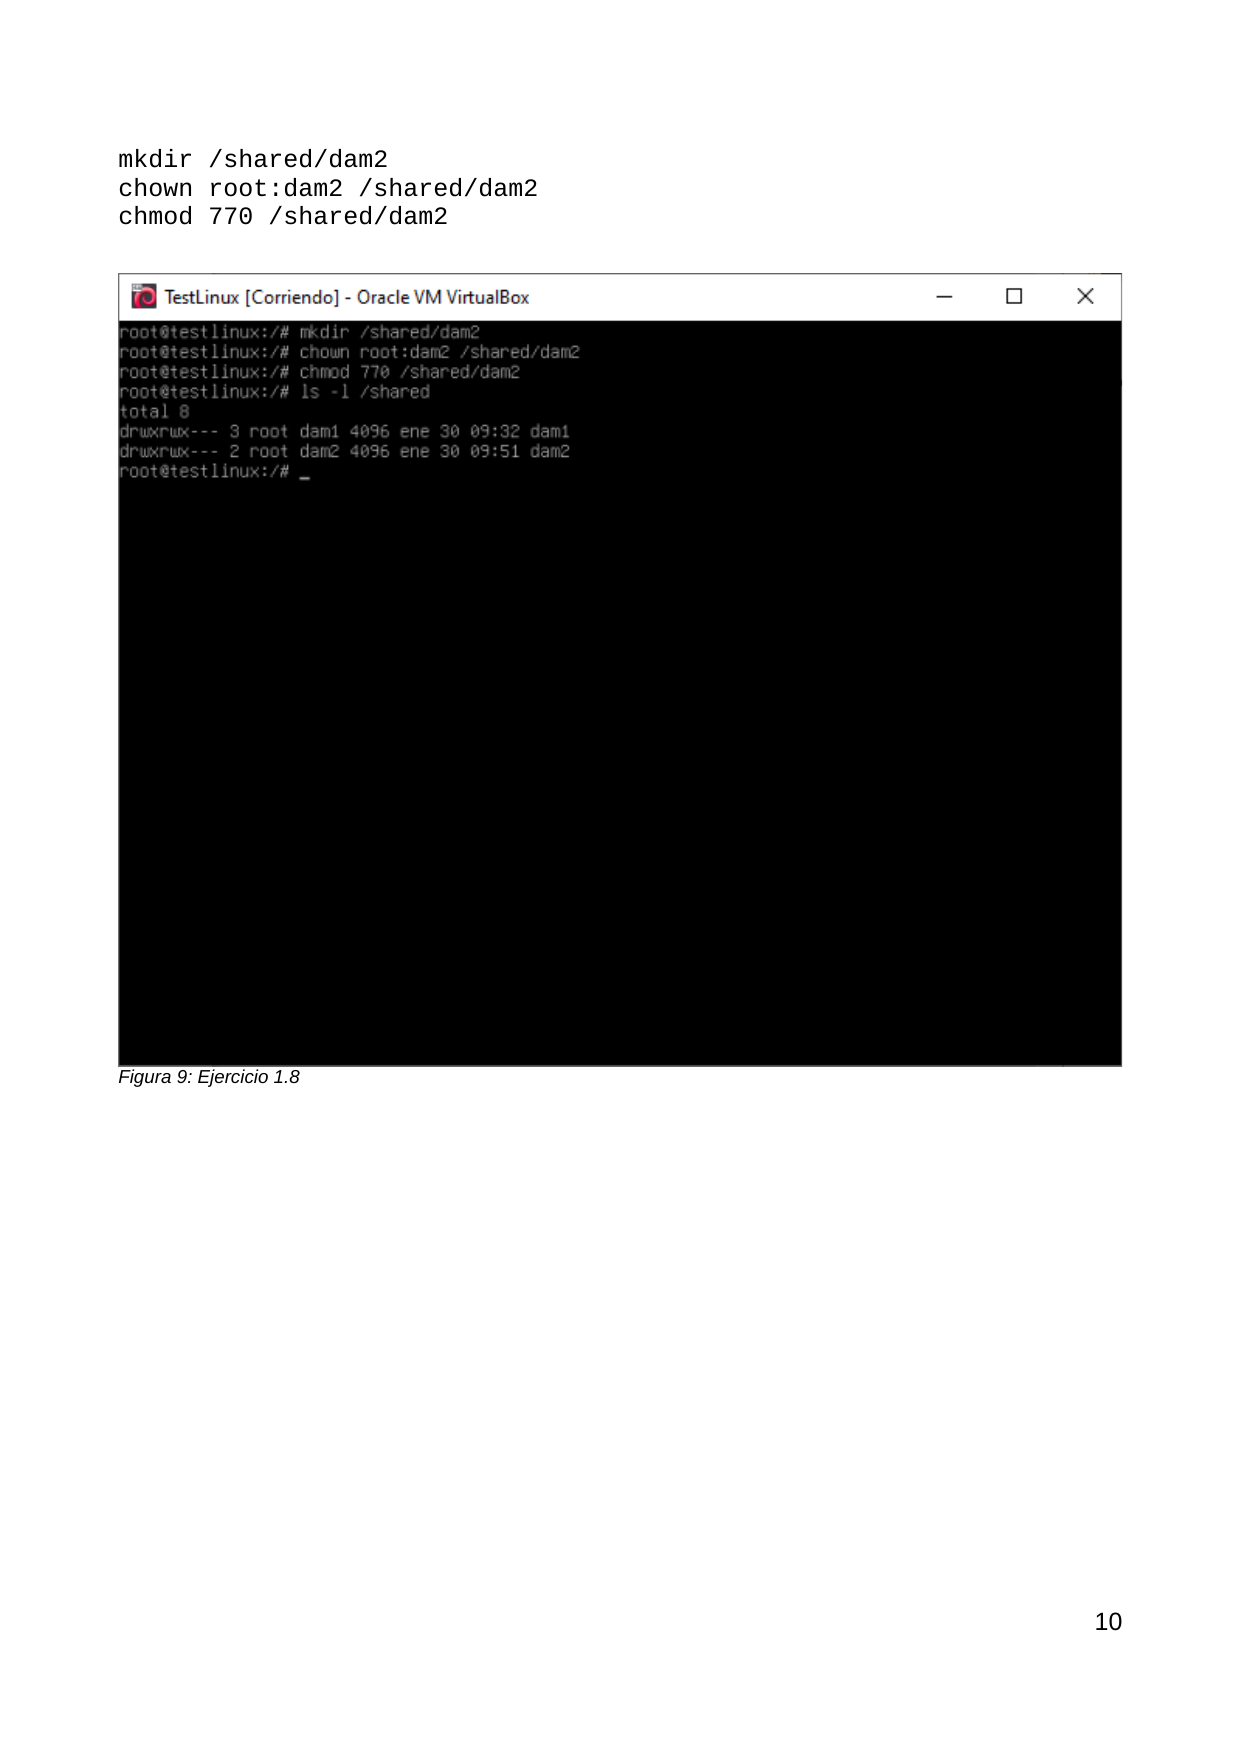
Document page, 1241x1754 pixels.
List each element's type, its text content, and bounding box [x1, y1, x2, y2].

text chmod 770 /shared/dam2 [118, 203, 1122, 232]
text Figura 9: Ejercicio 1.8 [118, 1067, 1122, 1088]
text chown root:dam2 /shared/dam2 [118, 175, 1122, 203]
picture [118, 273, 1123, 1067]
text mkdir /shared/dam2 [118, 147, 1122, 175]
